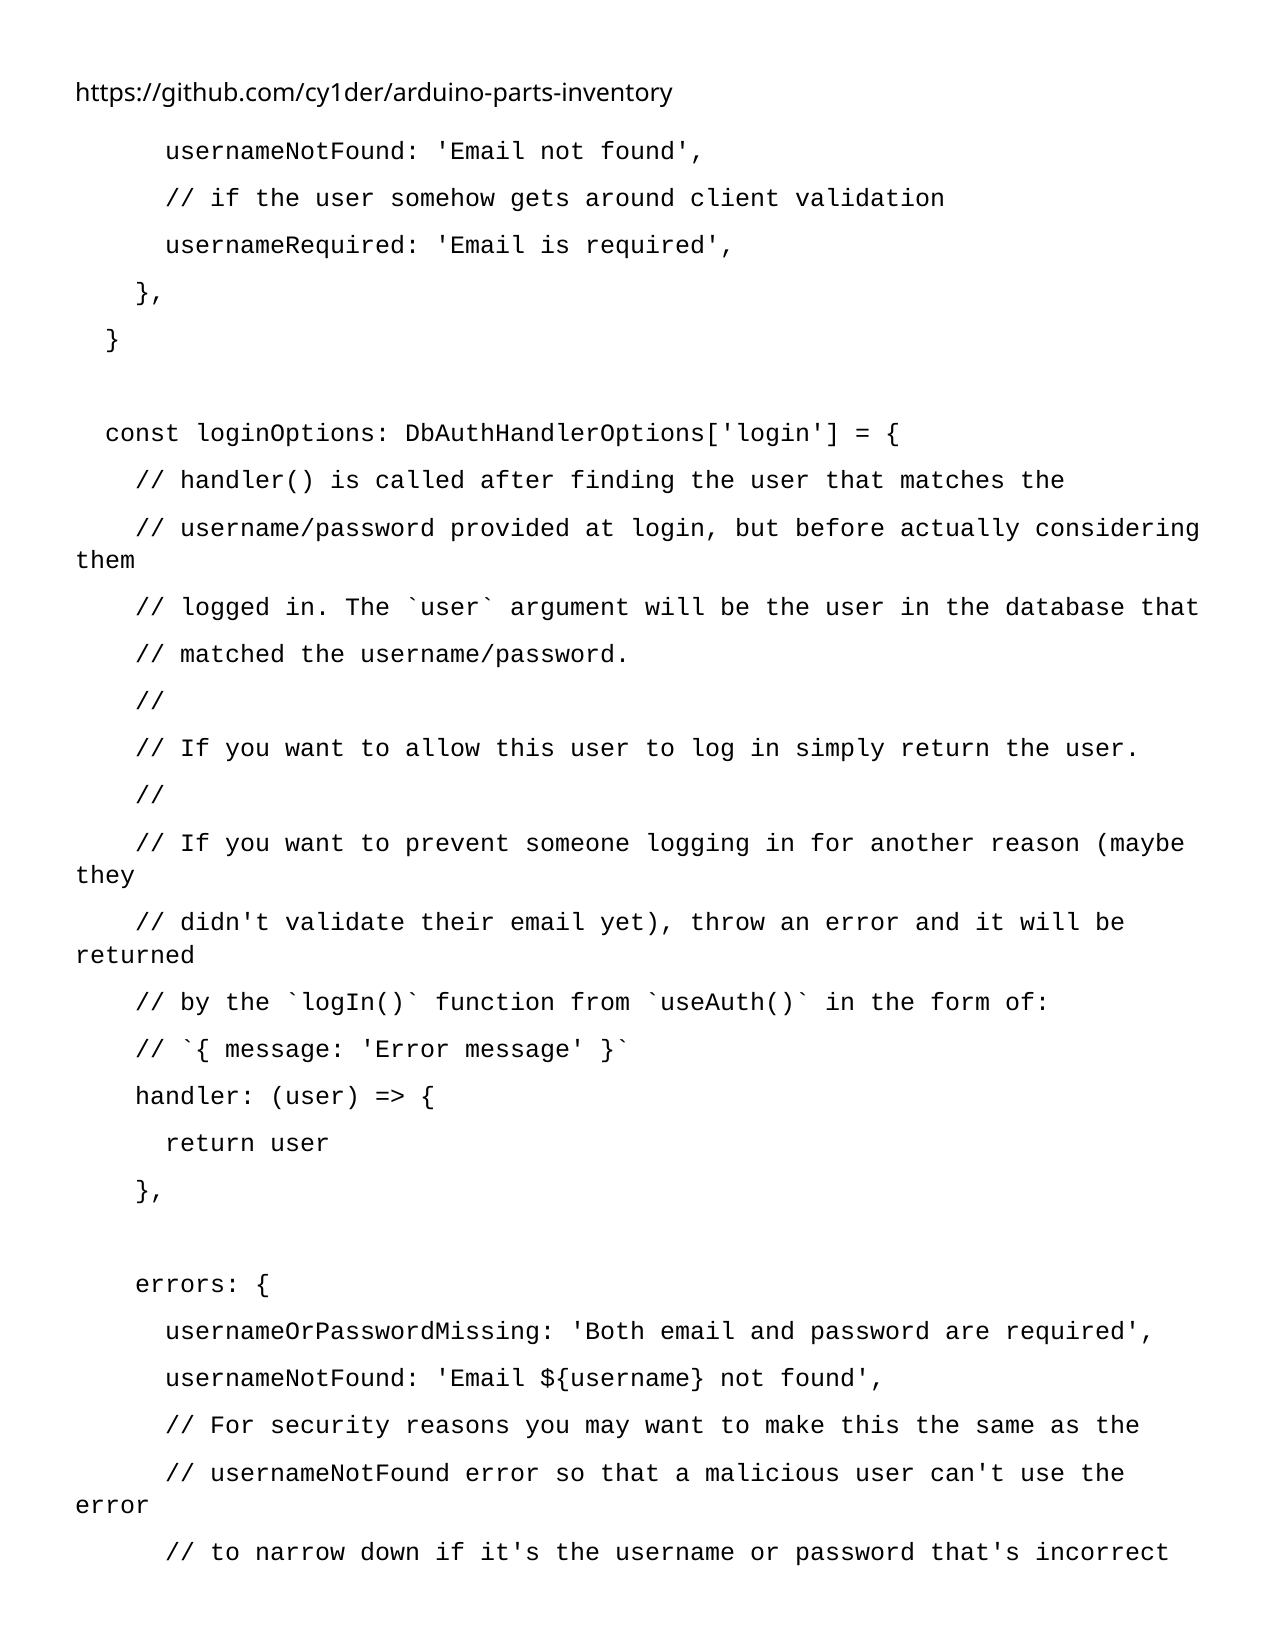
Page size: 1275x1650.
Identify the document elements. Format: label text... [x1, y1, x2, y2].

text // If you want to allow this user to log in simply return the user. [75, 736, 1200, 764]
text const loginOptions: DbAuthHandlerOptions['login'] = { [75, 421, 1200, 449]
text // matched the username/password. [75, 642, 1200, 670]
text // username/password provided at login, but before actually considering them [75, 515, 1200, 576]
text // by the `logIn()` function from `useAuth()` in the form of: [75, 989, 1200, 1018]
text usernameRequired: 'Email is required', [75, 233, 1200, 261]
text usernameNotFound: 'Email ${username} not found', [75, 1366, 1200, 1394]
text usernameOrPasswordMissing: 'Both email and password are required', [75, 1319, 1200, 1347]
text // [75, 689, 1200, 717]
text // For security reasons you may want to make this the same as the [75, 1413, 1200, 1441]
text // `{ message: 'Error message' }` [75, 1036, 1200, 1065]
text // usernameNotFound error so that a malicious user can't use the error [75, 1460, 1200, 1521]
text errors: { [75, 1272, 1200, 1300]
text return user [75, 1131, 1200, 1159]
text // [75, 783, 1200, 811]
text // to narrow down if it's the username or password that's incorrect [75, 1540, 1200, 1568]
text }, [75, 280, 1200, 308]
text } [75, 327, 1200, 355]
text }, [75, 1178, 1200, 1206]
text // didn't validate their email yet), throw an error and it will be returned [75, 910, 1200, 971]
text // logged in. The `user` argument will be the user in the database that [75, 595, 1200, 623]
text // If you want to prevent someone logging in for another reason (maybe they [75, 830, 1200, 891]
text // if the user somehow gets around client validation [75, 186, 1200, 214]
text usernameNotFound: 'Email not found', [75, 138, 1200, 167]
text // handler() is called after finding the user that matches the [75, 468, 1200, 496]
text handler: (user) => { [75, 1083, 1200, 1112]
